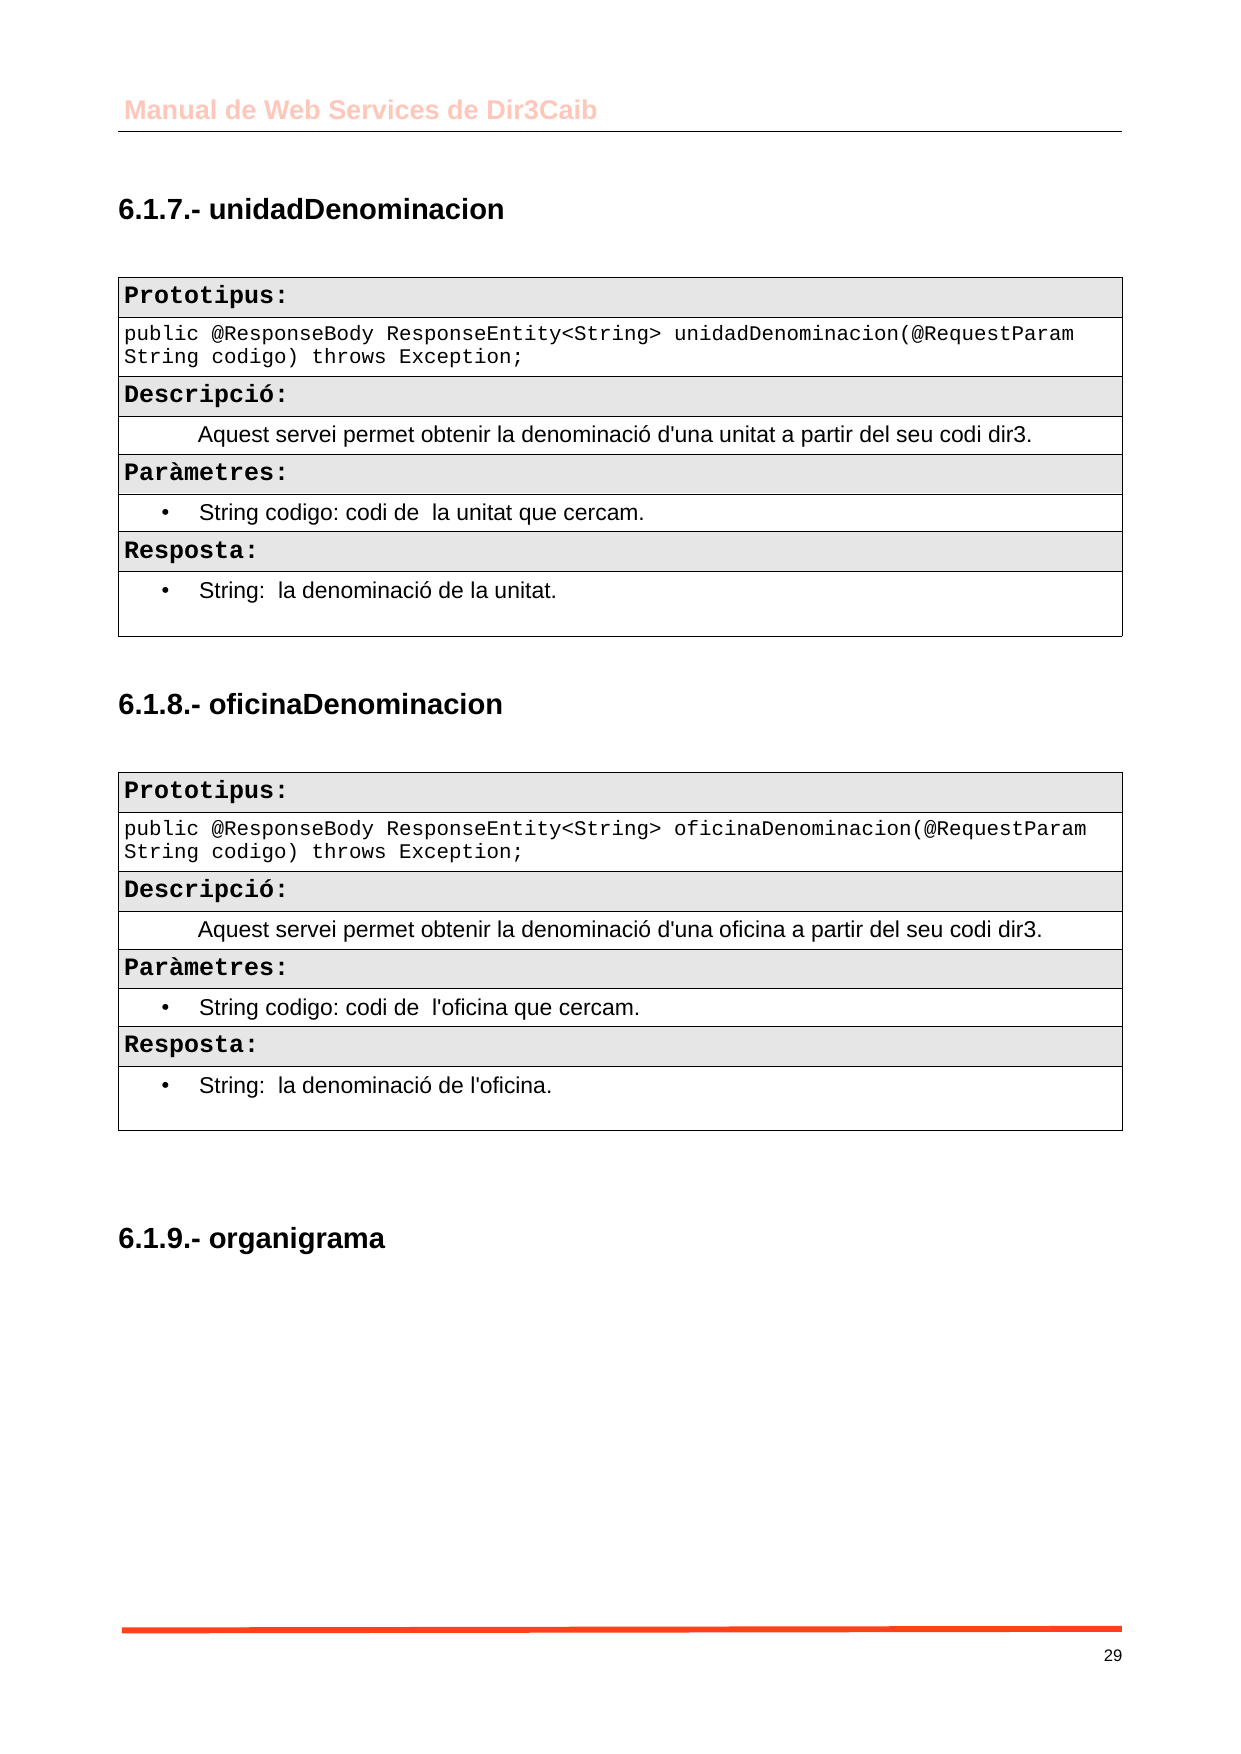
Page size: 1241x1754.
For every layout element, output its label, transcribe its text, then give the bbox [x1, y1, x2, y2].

table_cell Resposta: [119, 532, 1122, 571]
table_cell Paràmetres: [119, 455, 1122, 493]
table_cell String codigo: codi de l'oficina que cercam. [119, 989, 1122, 1026]
subtitle oficinaDenominacion [118, 687, 1122, 721]
table_cell public @ResponseBody ResponseEntity<String> oficinaDenominacion(@RequestParam String codigo) throws Exception; [119, 813, 1122, 871]
table_cell public @ResponseBody ResponseEntity<String> unidadDenominacion(@RequestParam String codigo) throws Exception; [119, 318, 1122, 376]
table_cell Aquest servei permet obtenir la denominació d'una oficina a partir del seu codi dir3. [119, 912, 1122, 948]
table_cell Resposta: [119, 1027, 1122, 1066]
table_cell Descripció: [119, 872, 1122, 911]
table_cell String: la denominació de l'oficina. [119, 1067, 1122, 1130]
table_cell Descripció: [119, 377, 1122, 416]
table_header Prototipus: [119, 773, 1122, 812]
table_cell Aquest servei permet obtenir la denominació d'una unitat a partir del seu codi dir3. [119, 417, 1122, 453]
subtitle organigrama [118, 1221, 1122, 1254]
table_cell Paràmetres: [119, 950, 1122, 988]
subtitle unidadDenominacion [118, 192, 1122, 226]
table_cell String codigo: codi de la unitat que cercam. [119, 495, 1122, 531]
table_header Prototipus: [119, 278, 1122, 317]
table_cell String: la denominació de la unitat. [119, 572, 1122, 636]
